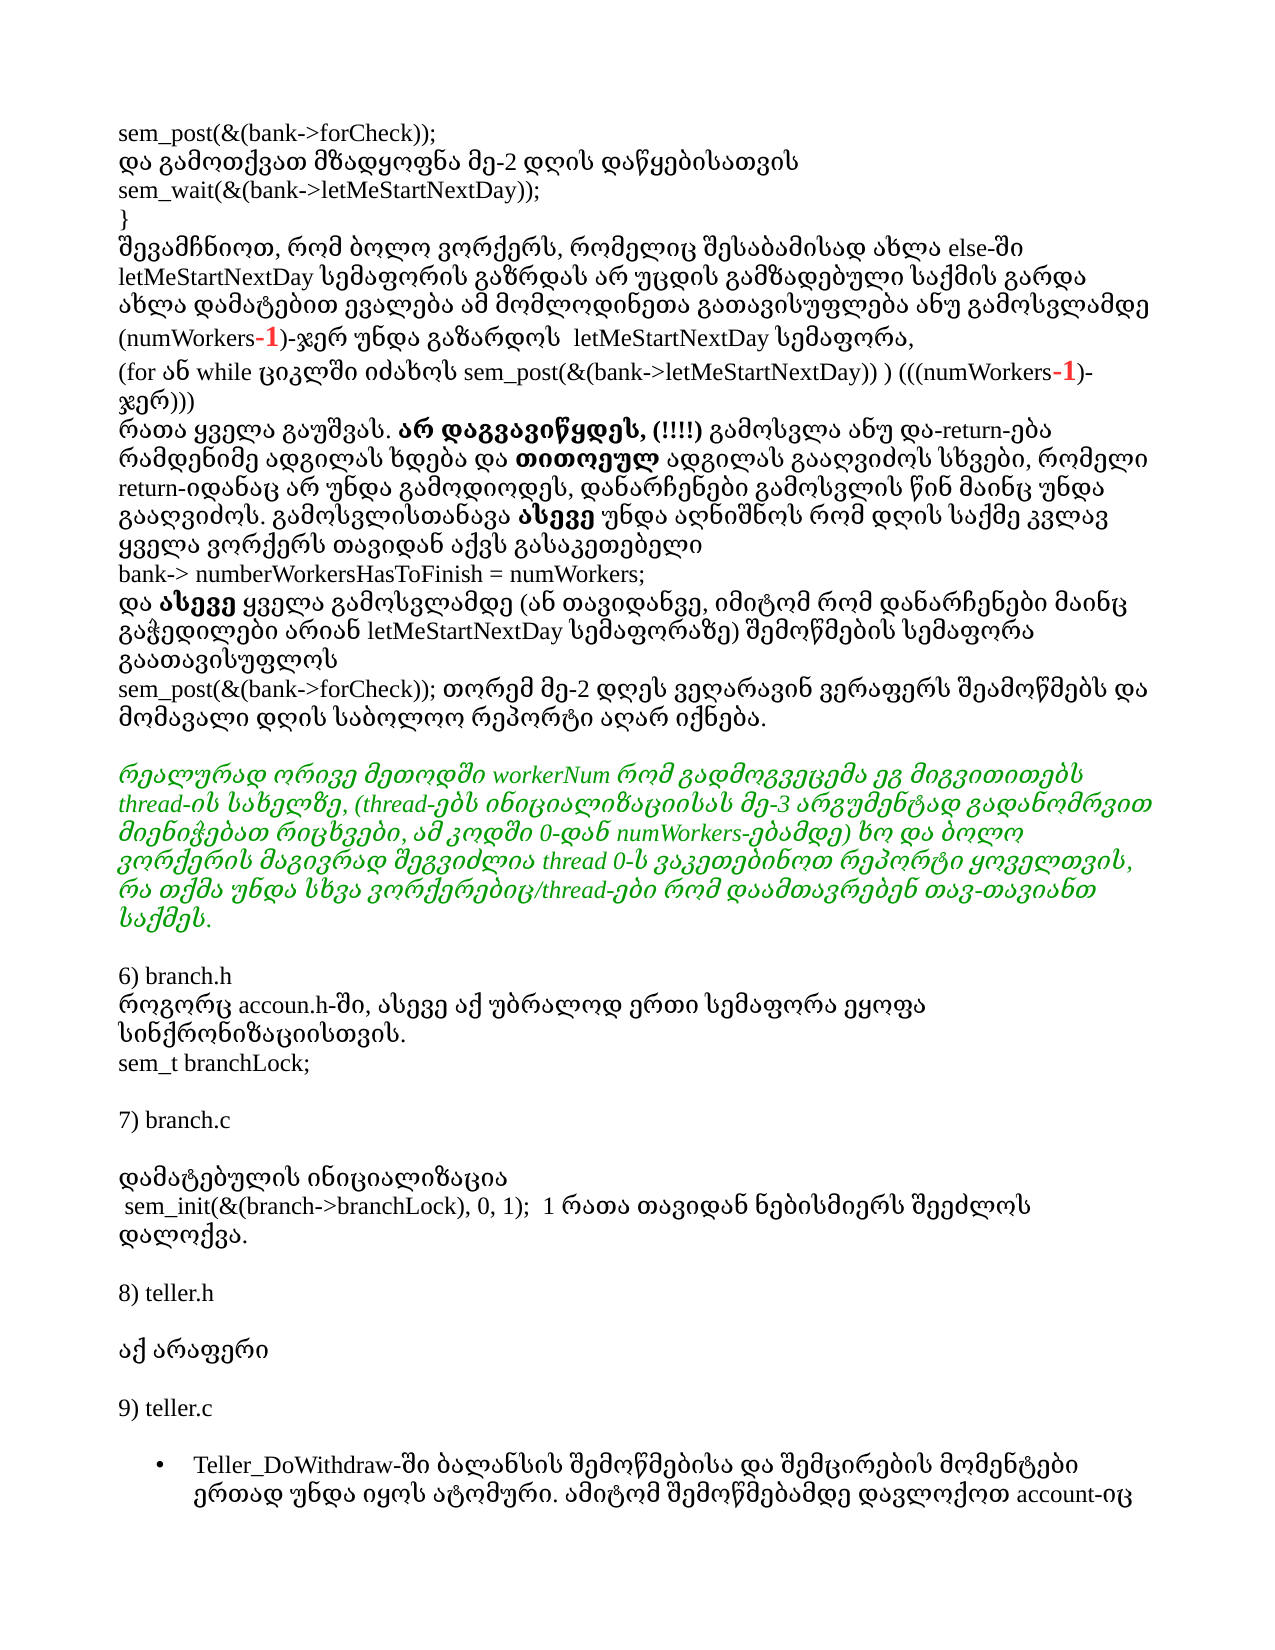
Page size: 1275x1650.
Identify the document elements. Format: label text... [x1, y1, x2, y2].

text sem_t branchLock; [118, 1048, 1157, 1076]
text რეალურად ორივე მეთოდში workerNum რომ გადმოგვეცემა ეგ მიგვითითებს thread-ის სახელზე, (thread-ებს ინიციალიზაციისას მე-3 არგუმენტად გადანომრვით მიენიჭებათ რიცხვები, ამ კოდში 0-დან numWorkers-ებამდე) ხო და ბოლო ვორქერის მაგივრად შეგვიძლია thread 0-ს ვაკეთებინოთ რეპორტი ყოველთვის, რა თქმა უნდა სხვა ვორქერებიც/thread-ები რომ დაამთავრებენ თავ-თავიანთ საქმეს. [118, 760, 1157, 933]
text bank-> numberWorkersHasToFinish = numWorkers; [118, 559, 1157, 588]
text და ასევე ყველა გამოსვლამდე (ან თავიდანვე, იმიტომ რომ დანარჩენები მაინც გაჭედილები არიან letMeStartNextDay სემაფორაზე) შემოწმების სემაფორა გაათავისუფლოს [118, 588, 1157, 674]
text sem_wait(&(bank->letMeStartNextDay)); [118, 176, 1157, 204]
text 8) teller.h [118, 1278, 1157, 1306]
text sem_init(&(branch->branchLock), 0, 1); 1 რათა თავიდან ნებისმიერს შეეძლოს დალოქვა. [118, 1191, 1157, 1249]
text შევამჩნიოთ, რომ ბოლო ვორქერს, რომელიც შესაბამისად ახლა else-ში letMeStartNextDay სემაფორის გაზრდას არ უცდის გამზადებული საქმის გარდა ახლა დამატებით ევალება ამ მომლოდინეთა გათავისუფლება ანუ გამოსვლამდე [118, 233, 1157, 319]
text (numWorkers-1)-ჯერ უნდა გაზარდოს letMeStartNextDay სემაფორა, [118, 319, 1157, 353]
text } [118, 204, 1157, 233]
text 9) teller.c [118, 1393, 1157, 1421]
text sem_post(&(bank->forCheck)); თორემ მე-2 დღეს ვეღარავინ ვერაფერს შეამოწმებს და მომავალი დღის საბოლოო რეპორტი აღარ იქნება. [118, 674, 1157, 731]
text აქ არაფერი [118, 1335, 1157, 1364]
text 7) branch.c [118, 1105, 1157, 1134]
text დამატებულის ინიციალიზაცია [118, 1163, 1157, 1191]
text 6) branch.h [118, 961, 1157, 990]
text sem_post(&(bank->forCheck)); [118, 118, 1157, 147]
text და გამოთქვათ მზადყოფნა მე-2 დღის დაწყებისათვის [118, 147, 1157, 176]
list Teller_DoWithdraw-ში ბალანსის შემოწმებისა და შემცირების მომენტები ერთად უნდა იყოს ატომური. ამიტომ შემოწმებამდე დავლოქოთ account-იც [156, 1450, 1157, 1508]
text როგორც accoun.h-ში, ასევე აქ უბრალოდ ერთი სემაფორა ეყოფა სინქრონიზაციისთვის. [118, 990, 1157, 1048]
text რათა ყველა გაუშვას. არ დაგვავიწყდეს, (!!!!) გამოსვლა ანუ და-return-ება რამდენიმე ადგილას ხდება და თითოეულ ადგილას გააღვიძოს სხვები, რომელი return-იდანაც არ უნდა გამოდიოდეს, დანარჩენები გამოსვლის წინ მაინც უნდა გააღვიძოს. გამოსვლისთანავა ასევე უნდა აღნიშნოს რომ დღის საქმე კვლავ ყველა ვორქერს თავიდან აქვს გასაკეთებელი [118, 415, 1157, 559]
text (for ან while ციკლში იძახოს sem_post(&(bank->letMeStartNextDay)) ) (((numWorkers-1)-ჯერ))) [118, 353, 1157, 415]
